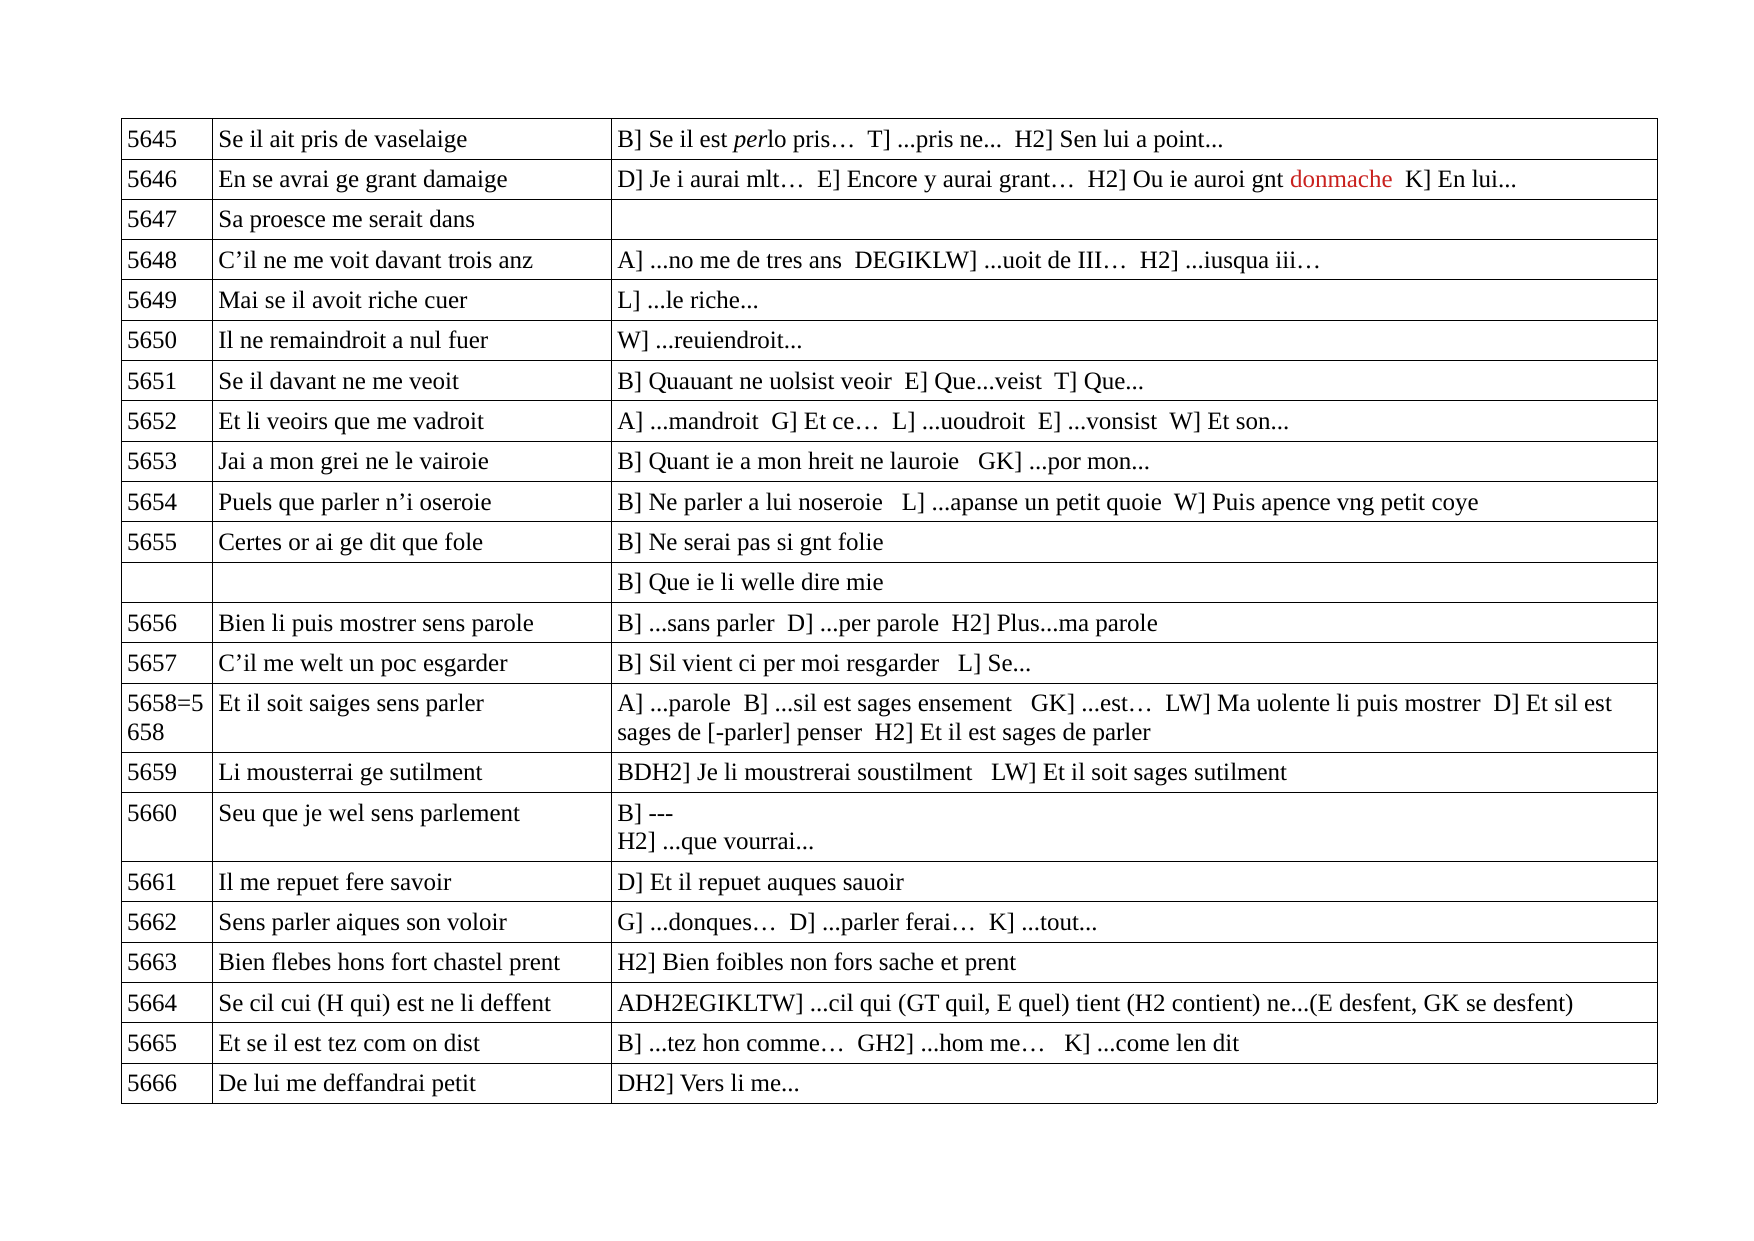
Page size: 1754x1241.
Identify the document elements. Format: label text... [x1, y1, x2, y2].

table_cell A] ...parole B] ...sil est sages ensement GK] ...est… LW] Ma uolente li puis mostrer D] Et sil est sages de [-parler] penser H2] Et il est sages de parler [612, 684, 1657, 752]
table_cell DH2] Vers li me... [612, 1064, 1657, 1103]
table_cell 5657 [122, 643, 212, 682]
table_cell Sa proesce me serait dans [213, 200, 611, 239]
table_cell B] Sil vient ci per moi resgarder L] Se... [612, 643, 1657, 682]
table_cell 5663 [122, 943, 212, 982]
table_cell B] Ne serai pas si gnt folie [612, 522, 1657, 562]
table_cell Jai a mon grei ne le vairoie [213, 442, 611, 481]
table_cell 5662 [122, 902, 212, 942]
table_cell L] ...le riche... [612, 280, 1657, 320]
table_cell Li mousterrai ge sutilment [213, 753, 611, 792]
table_cell 5648 [122, 240, 212, 279]
table_cell Et li veoirs que me vadroit [213, 401, 611, 441]
table_cell Mai se il avoit riche cuer [213, 280, 611, 320]
table_cell D] Je i aurai mlt… E] Encore y aurai grant… H2] Ou ie auroi gnt donmache K] En lui... [612, 160, 1657, 199]
table_cell Puels que parler n’i oseroie [213, 482, 611, 521]
table_cell Il ne remaindroit a nul fuer [213, 321, 611, 360]
table_cell B] Que ie li welle dire mie [612, 563, 1657, 602]
table_cell B] Ne parler a lui noseroie L] ...apanse un petit quoie W] Puis apence vng petit coye [612, 482, 1657, 521]
table_cell H2] Bien foibles non fors sache et prent [612, 943, 1657, 982]
table_cell C’il me welt un poc esgarder [213, 643, 611, 682]
table_cell 5649 [122, 280, 212, 320]
table_cell B] Quant ie a mon hreit ne lauroie GK] ...por mon... [612, 442, 1657, 481]
table_cell B] ...sans parler D] ...per parole H2] Plus...ma parole [612, 603, 1657, 642]
table_cell 5656 [122, 603, 212, 642]
table_cell Certes or ai ge dit que fole [213, 522, 611, 562]
table_cell 5651 [122, 361, 212, 400]
table_cell 5655 [122, 522, 212, 562]
table_cell D] Et il repuet auques sauoir [612, 862, 1657, 901]
table_cell 5659 [122, 753, 212, 792]
table_cell [612, 200, 1657, 239]
table_cell Et il soit saiges sens parler [213, 684, 611, 752]
table_cell G] ...donques… D] ...parler ferai… K] ...tout... [612, 902, 1657, 942]
table_cell Et se il est tez com on dist [213, 1023, 611, 1062]
table_cell B] Se il est perlo pris… T] ...pris ne... H2] Sen lui a point... [612, 119, 1657, 158]
table_cell 5652 [122, 401, 212, 441]
table_cell W] ...reuiendroit... [612, 321, 1657, 360]
table_cell Se cil cui (H qui) est ne li deffent [213, 983, 611, 1022]
table_cell 5660 [122, 793, 212, 861]
table_cell A] ...no me de tres ans DEGIKLW] ...uoit de III… H2] ...iusqua iii… [612, 240, 1657, 279]
table_cell 5661 [122, 862, 212, 901]
table_cell B] --- H2] ...que vourrai... [612, 793, 1657, 861]
table_cell Seu que je wel sens parlement [213, 793, 611, 861]
table_cell C’il ne me voit davant trois anz [213, 240, 611, 279]
table_cell B] ...tez hon comme… GH2] ...hom me… K] ...come len dit [612, 1023, 1657, 1062]
table_cell 5654 [122, 482, 212, 521]
table_cell 5665 [122, 1023, 212, 1062]
table_cell [213, 563, 611, 602]
table_cell 5646 [122, 160, 212, 199]
table_cell 5666 [122, 1064, 212, 1103]
table_cell De lui me deffandrai petit [213, 1064, 611, 1103]
table_cell 5647 [122, 200, 212, 239]
table_cell 5658=5658 [122, 684, 212, 752]
table_cell Bien li puis mostrer sens parole [213, 603, 611, 642]
table_cell Sens parler aiques son voloir [213, 902, 611, 942]
table_cell Se il ait pris de vaselaige [213, 119, 611, 158]
table_cell Il me repuet fere savoir [213, 862, 611, 901]
table_cell B] Quauant ne uolsist veoir E] Que...veist T] Que... [612, 361, 1657, 400]
table_cell En se avrai ge grant damaige [213, 160, 611, 199]
table_cell Se il davant ne me veoit [213, 361, 611, 400]
table_cell 5664 [122, 983, 212, 1022]
table_cell A] ...mandroit G] Et ce… L] ...uoudroit E] ...vonsist W] Et son... [612, 401, 1657, 441]
table_cell ADH2EGIKLTW] ...cil qui (GT quil, E quel) tient (H2 contient) ne...(E desfent, GK se desfent) [612, 983, 1657, 1022]
table_cell [122, 563, 212, 602]
table_cell 5653 [122, 442, 212, 481]
table_cell BDH2] Je li moustrerai soustilment LW] Et il soit sages sutilment [612, 753, 1657, 792]
table_cell 5650 [122, 321, 212, 360]
table_cell 5645 [122, 119, 212, 158]
table_cell Bien flebes hons fort chastel prent [213, 943, 611, 982]
